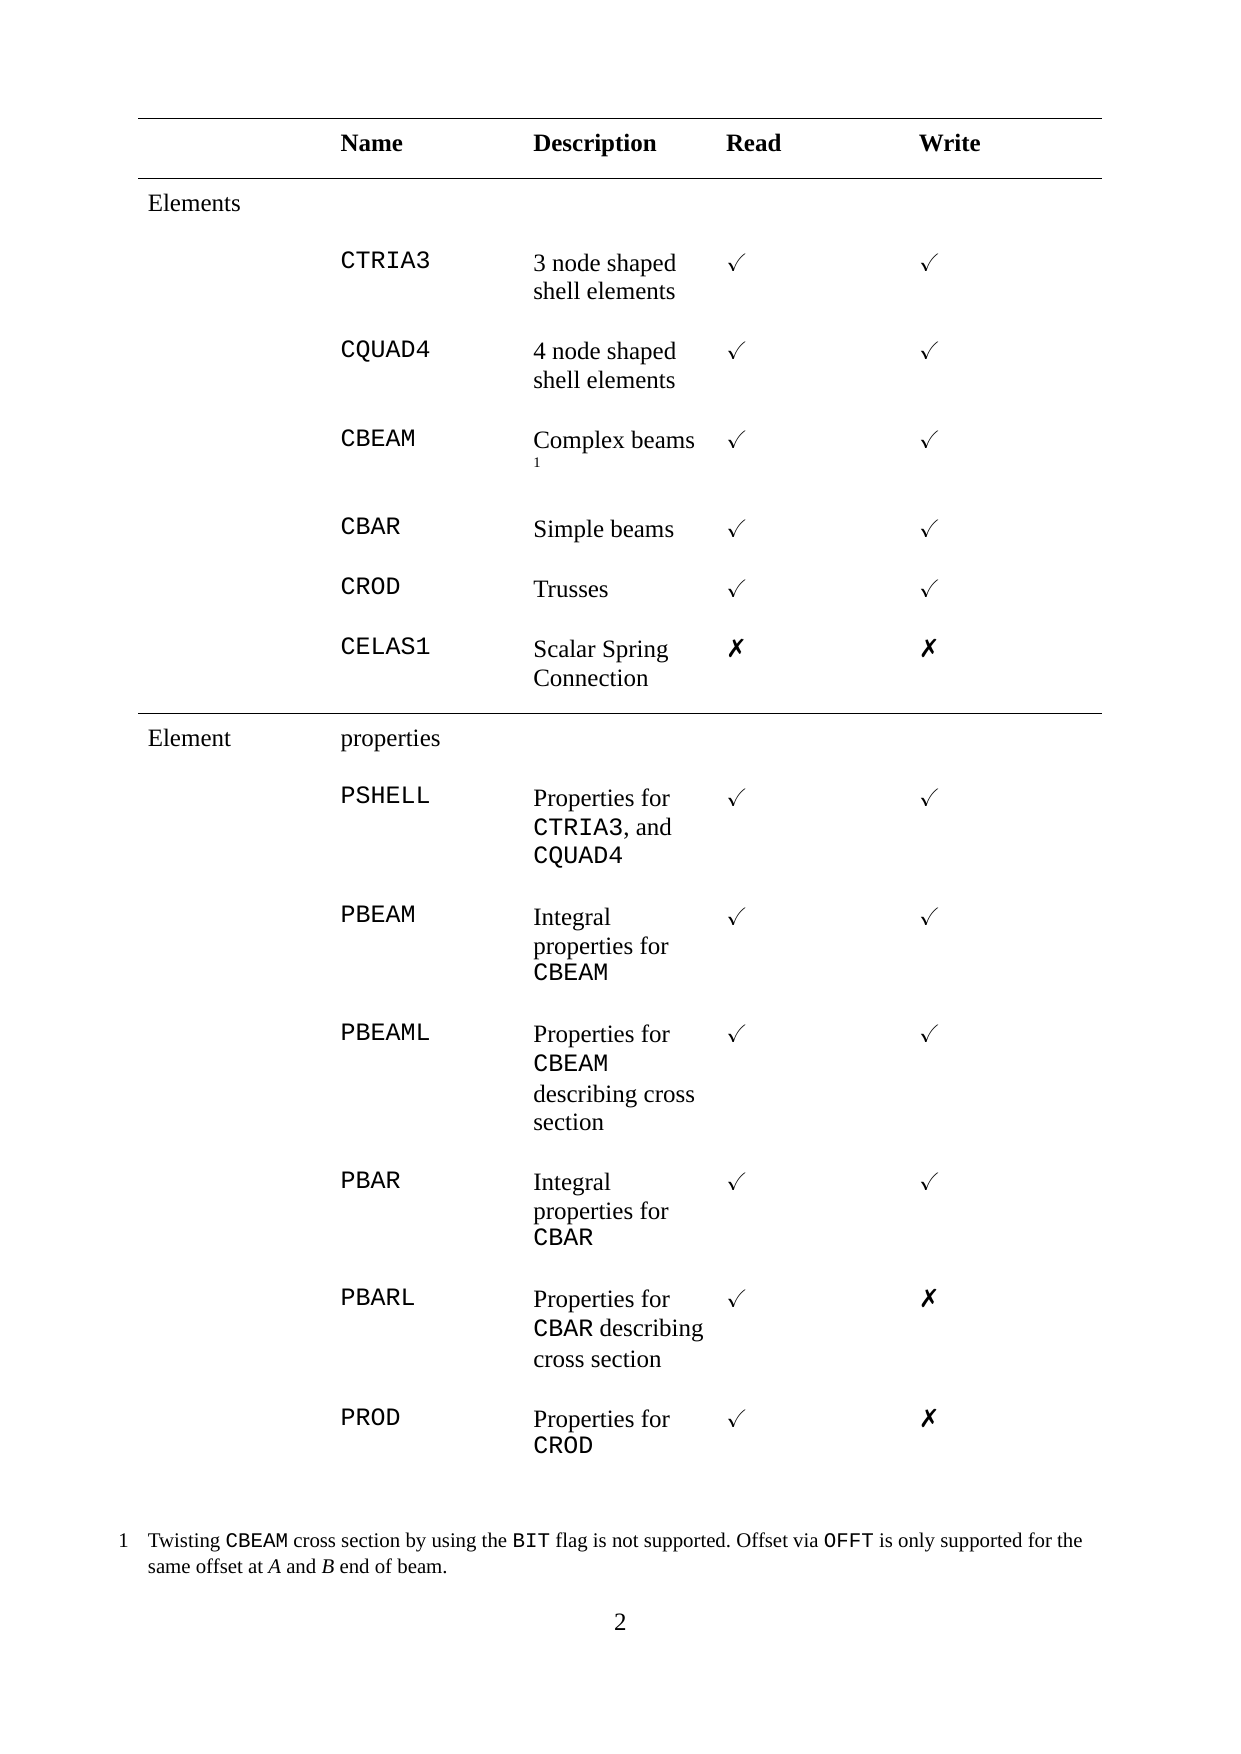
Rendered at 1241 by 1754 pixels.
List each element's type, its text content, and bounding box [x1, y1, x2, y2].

table_cell [138, 1395, 331, 1483]
table_cell Simple beams [524, 505, 716, 564]
table_cell properties [331, 714, 524, 773]
table_cell PBEAM [331, 893, 524, 1010]
table_cell CQUAD4 [331, 327, 524, 416]
table_cell ✗ [909, 1395, 1102, 1483]
table_cell Complex beams [524, 416, 716, 504]
table_cell Element [138, 714, 331, 773]
table_cell Properties for CTRIA3, and CQUAD4 [524, 774, 716, 893]
table_cell Properties for CBEAM describing cross section [524, 1010, 716, 1158]
table_cell ✓ [716, 1275, 909, 1395]
table_cell CROD [331, 565, 524, 624]
table_cell [524, 179, 716, 238]
table_cell [138, 505, 331, 564]
table_cell ✓ [909, 565, 1102, 624]
table_cell ✓ [716, 774, 909, 893]
table_cell [909, 714, 1102, 773]
table_cell PSHELL [331, 774, 524, 893]
table_cell [138, 416, 331, 504]
table_cell PROD [331, 1395, 524, 1483]
table_cell ✓ [909, 327, 1102, 416]
table_cell [331, 179, 524, 238]
table_cell CELAS1 [331, 625, 524, 713]
table_cell PBAR [331, 1158, 524, 1275]
table_cell CBAR [331, 505, 524, 564]
table_cell ✗ [909, 1275, 1102, 1395]
table_cell Integral properties for CBEAM [524, 893, 716, 1010]
table_cell ✗ [716, 625, 909, 713]
table_cell ✓ [716, 416, 909, 504]
table_cell ✓ [716, 505, 909, 564]
table_cell ✓ [716, 1395, 909, 1483]
table_cell CBEAM [331, 416, 524, 504]
table_cell ✓ [909, 505, 1102, 564]
table_cell ✓ [716, 893, 909, 1010]
table_cell CTRIA3 [331, 238, 524, 327]
table_cell Properties for CBAR describing cross section [524, 1275, 716, 1395]
table_cell [716, 179, 909, 238]
table_cell [138, 1275, 331, 1395]
table_cell Integral properties for CBAR [524, 1158, 716, 1275]
table_cell ✓ [716, 1010, 909, 1158]
table_cell ✓ [716, 565, 909, 624]
table_cell PBEAML [331, 1010, 524, 1158]
table_cell PBARL [331, 1275, 524, 1395]
table_cell [138, 893, 331, 1010]
table_cell 3 node shaped shell elements [524, 238, 716, 327]
table_header [138, 119, 331, 178]
table_cell Properties for CROD [524, 1395, 716, 1483]
table_header Description [524, 119, 716, 178]
table_cell Scalar Spring Connection [524, 625, 716, 713]
table_cell Elements [138, 179, 331, 238]
table_cell [138, 1010, 331, 1158]
table_header Name [331, 119, 524, 178]
table_cell 4 node shaped shell elements [524, 327, 716, 416]
table_cell [138, 565, 331, 624]
table_cell ✓ [716, 327, 909, 416]
table_header Read [716, 119, 909, 178]
table_cell Trusses [524, 565, 716, 624]
table_cell ✓ [909, 774, 1102, 893]
table_cell ✓ [909, 893, 1102, 1010]
table_cell [716, 714, 909, 773]
table_header Write [909, 119, 1102, 178]
table_cell [138, 327, 331, 416]
table_cell [138, 625, 331, 713]
table_cell ✓ [909, 1158, 1102, 1275]
table_cell ✓ [716, 238, 909, 327]
table_cell ✗ [909, 625, 1102, 713]
table_cell ✓ [909, 1010, 1102, 1158]
table_cell [138, 774, 331, 893]
table_cell [524, 714, 716, 773]
table_cell ✓ [909, 238, 1102, 327]
table_cell ✓ [909, 416, 1102, 504]
table_cell ✓ [716, 1158, 909, 1275]
table_cell [909, 179, 1102, 238]
table_cell [138, 1158, 331, 1275]
table_cell [138, 238, 331, 327]
